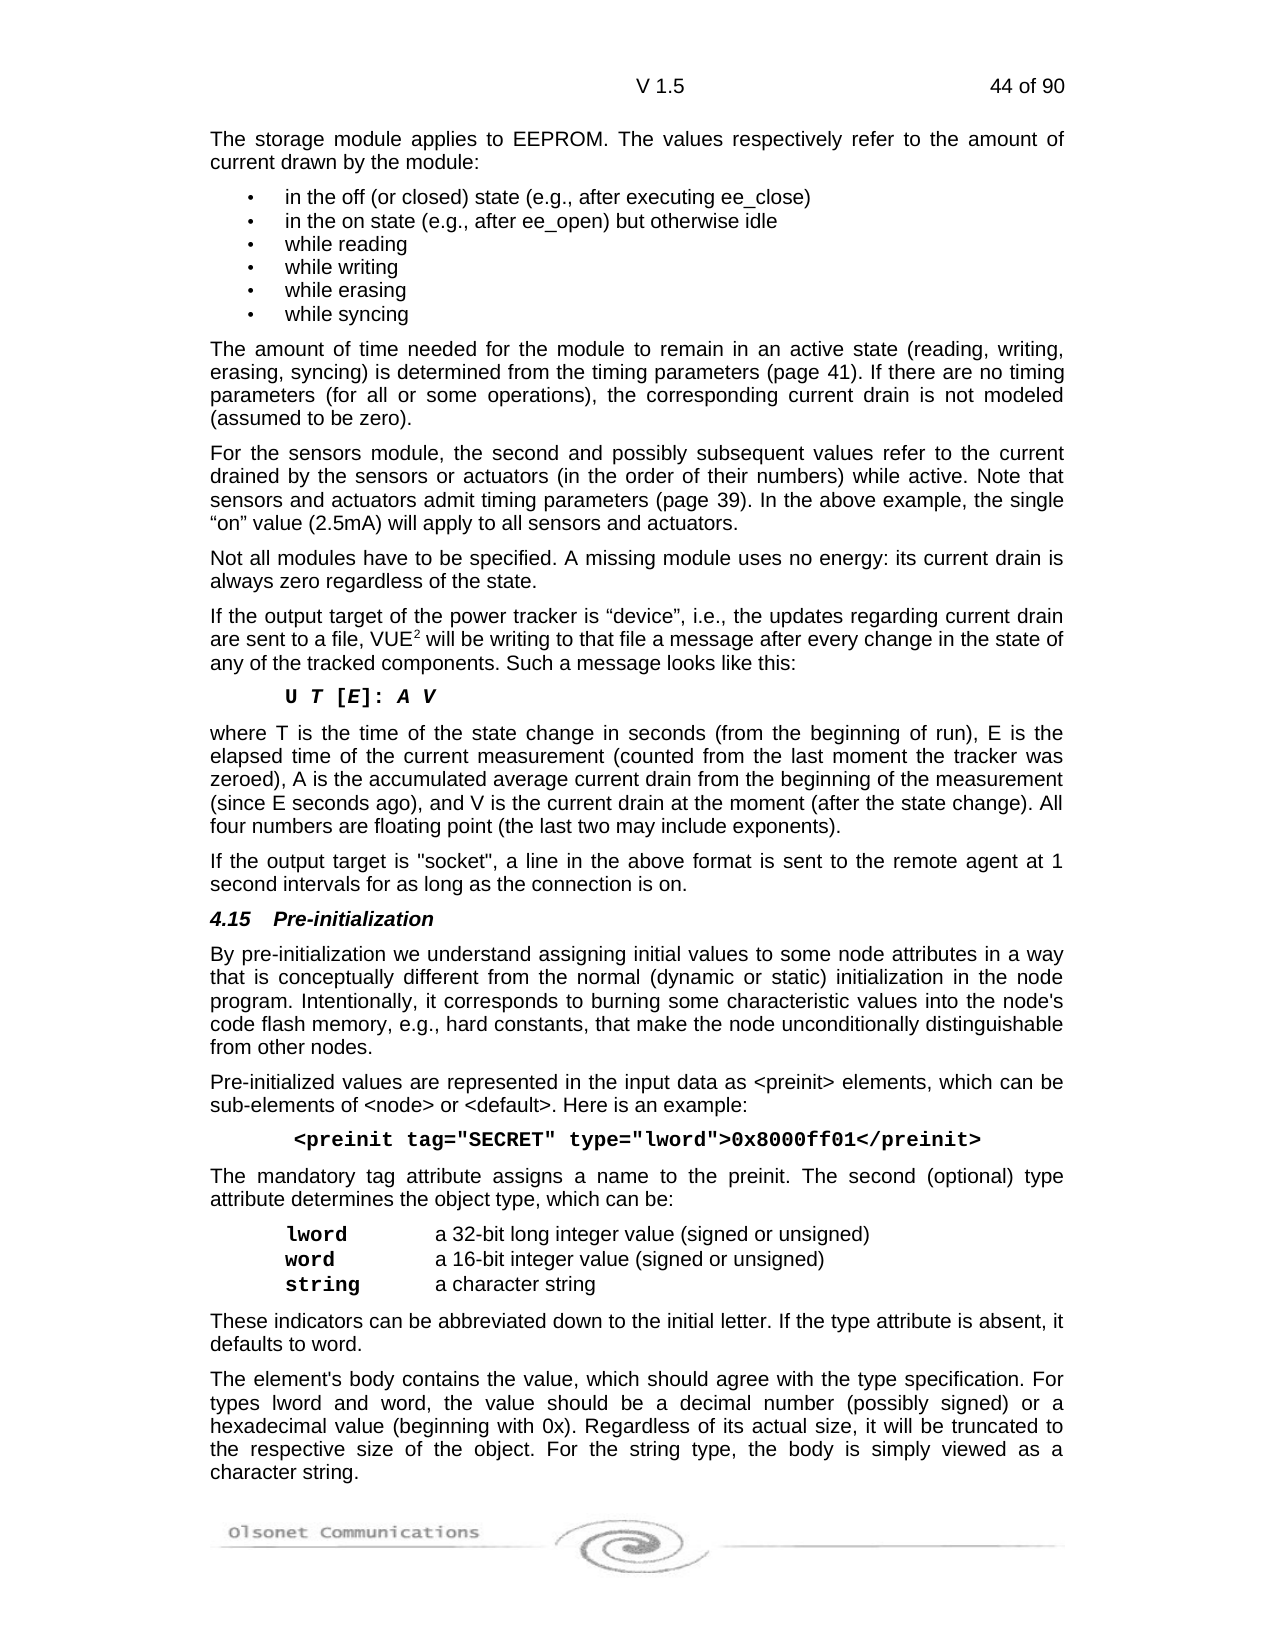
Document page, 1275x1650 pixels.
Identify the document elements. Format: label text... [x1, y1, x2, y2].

text The storage module applies to EEPROM. The values respectively refer to the amount of current drawn by the module: [210, 128, 1065, 174]
text Pre-initialized values are represented in the input data as <preinit> elements, which can be sub-elements of <node> or <default>. Here is an example: [210, 1071, 1065, 1117]
text word a 16-bit integer value (signed or unsigned) [210, 1248, 1065, 1273]
subtitle Pre-initialization [210, 908, 1065, 931]
text string a character string [210, 1273, 1065, 1298]
picture [210, 1504, 1065, 1596]
list while syncing [247, 302, 1065, 325]
list in the on state (e.g., after ee_open) but otherwise idle [247, 209, 1065, 232]
list while writing [247, 256, 1065, 279]
list while erasing [247, 279, 1065, 302]
text <preinit tag="SECRET" type="lword">0x8000ff01</preinit> [210, 1129, 1065, 1152]
text where T is the time of the state change in seconds (from the beginning of run), E is the elapsed time of the current measurement (counted from the last moment the tracker was zeroed), A is the accumulated average current drain from the beginning of the measurement (since E seconds ago), and V is the current drain at the moment (after the state change). All four numbers are floating point (the last two may include exponents). [210, 722, 1065, 838]
text By pre-initialization we understand assigning initial values to some node attributes in a way that is conceptually different from the normal (dynamic or static) initialization in the node program. Intentionally, it corresponds to burning some characteristic values into the node's code flash memory, e.g., hard constants, that make the node unconditionally distinguishable from other nodes. [210, 943, 1065, 1059]
text U T [E]: A V [210, 686, 1065, 710]
text These indicators can be abbreviated down to the initial letter. If the type attribute is absent, it defaults to word. [210, 1309, 1065, 1356]
text For the sensors module, the second and possibly subsequent values refer to the current drained by the sensors or actuators (in the order of their numbers) while active. Note that sensors and actuators admit timing parameters (page 40). In the above example, the single “on” value (2.5mA) will apply to all sensors and actuators. [210, 442, 1065, 535]
text If the output target is "socket", a line in the above format is sent to the remote agent at 1 second intervals for as long as the connection is on. [210, 849, 1065, 896]
text The element's body contains the value, which should agree with the type specification. For types lword and word, the value should be a decimal number (possibly signed) or a hexadecimal value (beginning with 0x). Regardless of its actual size, it will be truncated to the respective size of the object. For the string type, the body is simply viewed as a character string. [210, 1368, 1065, 1484]
text Not all modules have to be specified. A missing module uses no energy: its current drain is always zero regardless of the state. [210, 546, 1065, 593]
list in the off (or closed) state (e.g., after executing ee_close) [247, 186, 1065, 209]
text If the output target of the power tracker is “device”, i.e., the updates regarding current drain are sent to a file, VUE2 will be writing to that file a message after every change in the state of any of the tracked components. Such a message looks like this: [210, 605, 1065, 674]
list while reading [247, 232, 1065, 256]
text lword a 32-bit long integer value (signed or unsigned) [210, 1222, 1065, 1248]
text The amount of time needed for the module to remain in an active state (reading, writing, erasing, syncing) is determined from the timing parameters (page 42). If there are no timing parameters (for all or some operations), the corresponding current drain is not modeled (assumed to be zero). [210, 337, 1065, 430]
text The mandatory tag attribute assigns a name to the preinit. The second (optional) type attribute determines the object type, which can be: [210, 1164, 1065, 1211]
